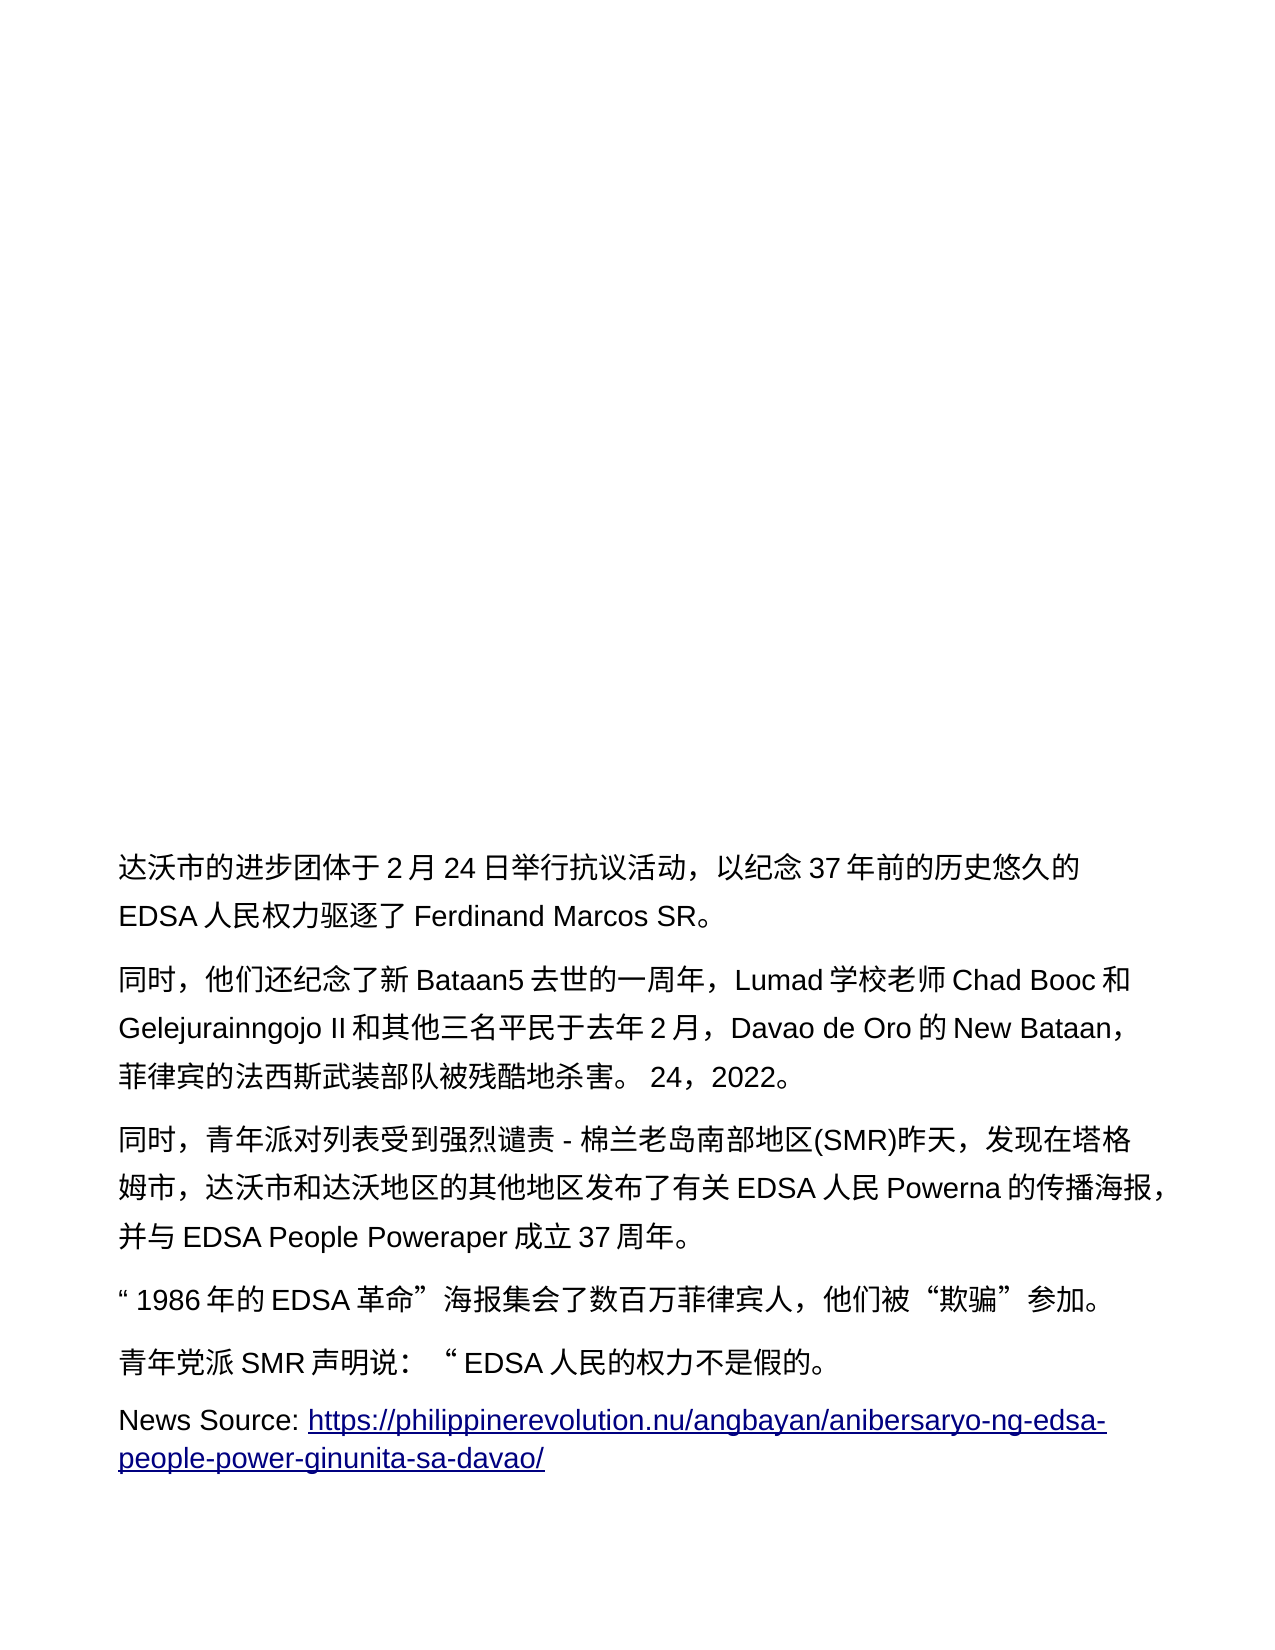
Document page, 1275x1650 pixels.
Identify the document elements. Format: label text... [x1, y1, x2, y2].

text 同时，青年派对列表受到强烈谴责 - 棉兰老岛南部地区(SMR)昨天，发现在塔格姆市，达沃市和达沃地区的其他地区发布了有关EDSA人民Powerna的传播海报，并与EDSA People Poweraper成立37周年。 [118, 1116, 1157, 1256]
text “ 1986年的EDSA革命”海报集会了数百万菲律宾人，他们被“欺骗”参加。 [118, 1277, 1157, 1319]
text 达沃市的进步团体于2月24日举行抗议活动，以纪念37年前的历史悠久的EDSA人民权力驱逐了Ferdinand Marcos SR。 [118, 118, 1157, 935]
text 同时，他们还纪念了新Bataan5去世的一周年，Lumad学校老师Chad Booc和Gelejurainngojo II和其他三名平民于去年2月，Davao de Oro的New Bataan，菲律宾的法西斯武装部队被残酷地杀害。 24，2022。 [118, 956, 1157, 1096]
text 青年党派SMR声明说：“ EDSA人民的权力不是假的。 [118, 1340, 1157, 1382]
text News Source: https://philippinerevolution.nu/angbayan/anibersaryo-ng-edsa-people-power-ginunita-sa-davao/ [118, 1403, 1157, 1475]
